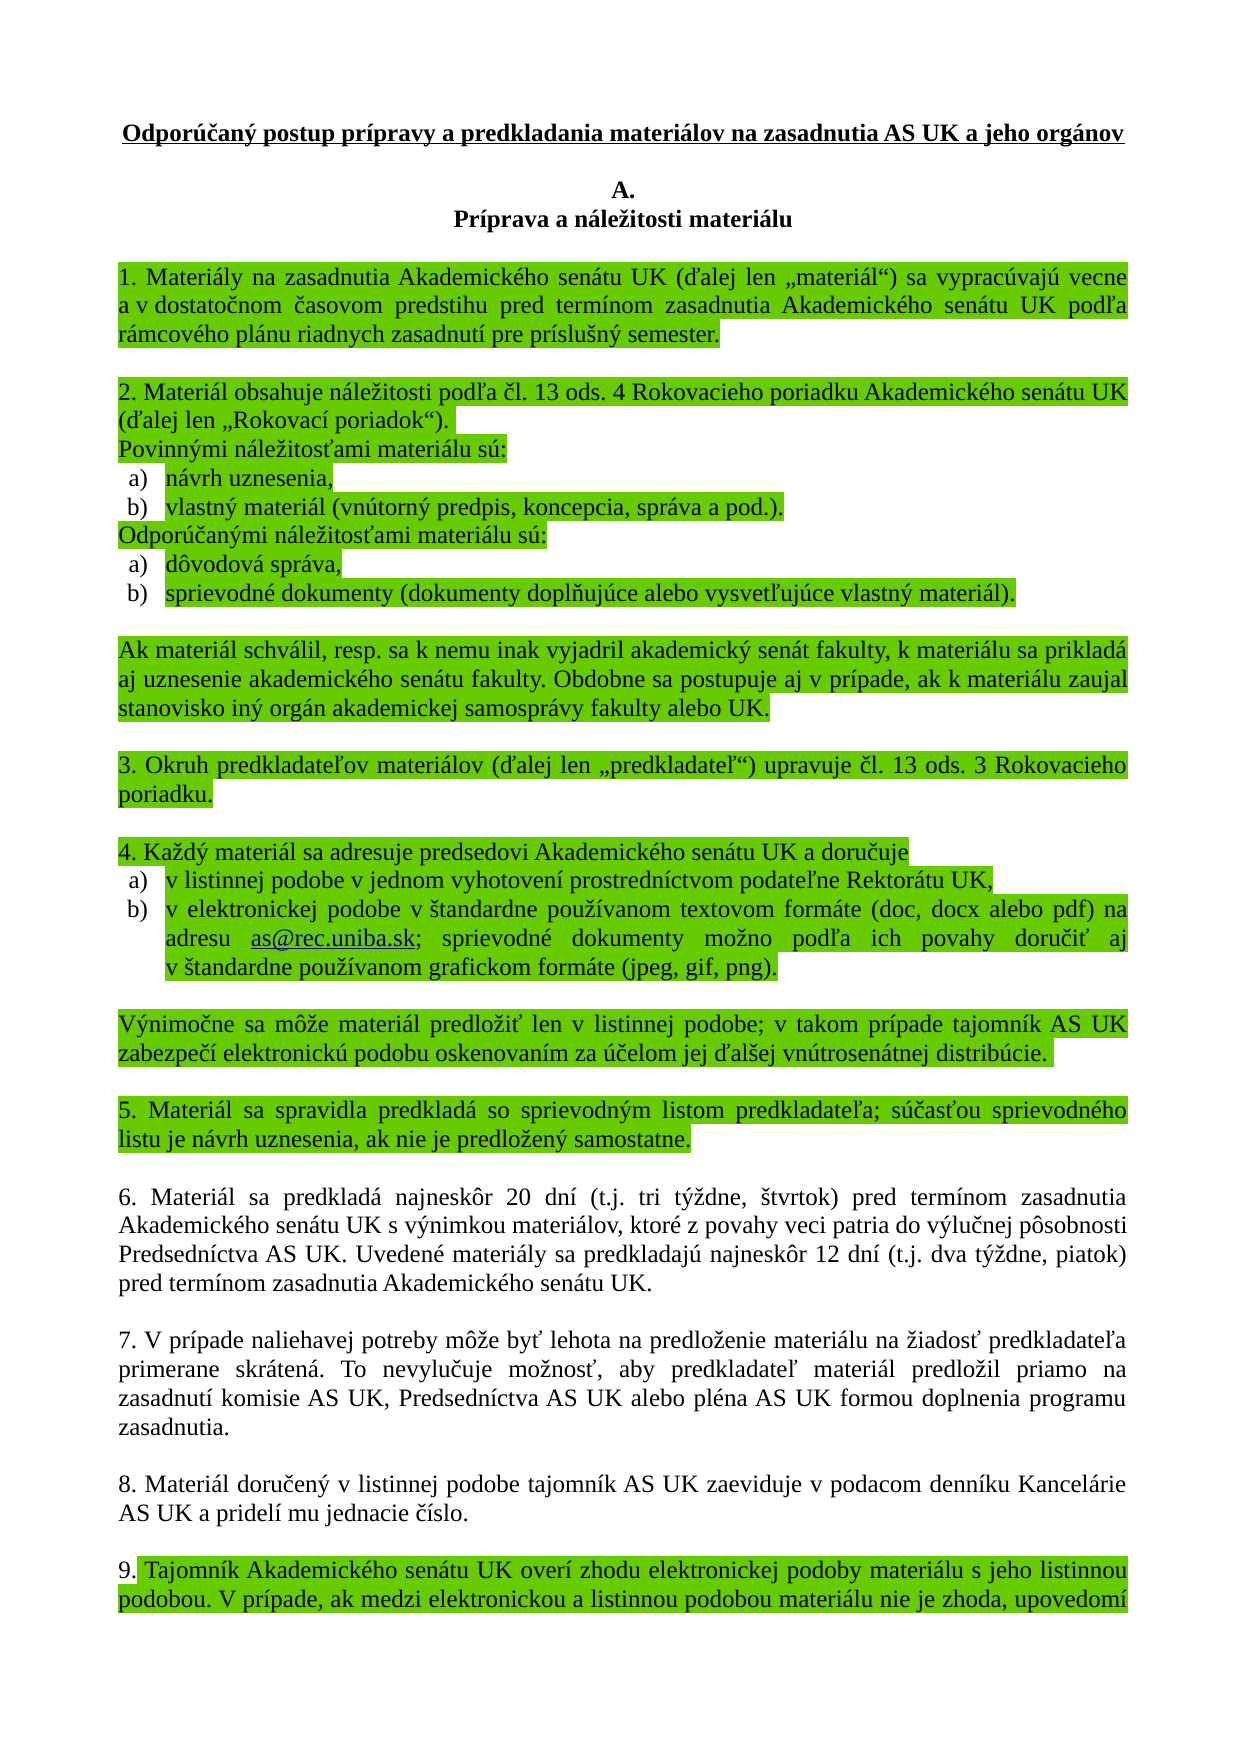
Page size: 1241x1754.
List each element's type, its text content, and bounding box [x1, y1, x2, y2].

list vlastný materiál (vnútorný predpis, koncepcia, správa a pod.). [148, 492, 1128, 521]
text 6. Materiál sa predkladá najneskôr 20 dní (t.j. tri týždne, štvrtok) pred termínom zasadnutia Akademického senátu UK s výnimkou materiálov, ktoré z povahy veci patria do výlučnej pôsobnosti Predsedníctva AS UK. Uvedené materiály sa predkladajú najneskôr 12 dní (t.j. dva týždne, piatok) pred termínom zasadnutia Akademického senátu UK. [118, 1182, 1128, 1297]
text 8. Materiál doručený v listinnej podobe tajomník AS UK zaeviduje v podacom denníku Kancelárie AS UK a pridelí mu jednacie číslo. [118, 1469, 1128, 1527]
text Povinnými náležitosťami materiálu sú: [118, 434, 1128, 463]
list v elektronickej podobe v štandardne používanom textovom formáte (doc, docx alebo pdf) na adresu as@rec.uniba.sk; sprievodné dokumenty možno podľa ich povahy doručiť aj v štandardne používanom grafickom formáte (jpeg, gif, png). [148, 894, 1128, 981]
list sprievodné dokumenty (dokumenty doplňujúce alebo vysvetľujúce vlastný materiál). [148, 578, 1128, 607]
list návrh uznesenia, [148, 463, 1128, 492]
text 5. Materiál sa spravidla predkladá so sprievodným listom predkladateľa; súčasťou sprievodného listu je návrh uznesenia, ak nie je predložený samostatne. [118, 1096, 1128, 1153]
text Výnimočne sa môže materiál predložiť len v listinnej podobe; v takom prípade tajomník AS UK zabezpečí elektronickú podobu oskenovaním za účelom jej ďalšej vnútrosenátnej distribúcie. [118, 1009, 1128, 1067]
text 3. Okruh predkladateľov materiálov (ďalej len „predkladateľ“) upravuje čl. 13 ods. 3 Rokovacieho poriadku. [118, 751, 1128, 808]
text Odporúčaný postup prípravy a predkladania materiálov na zasadnutia AS UK a jeho orgánov [118, 118, 1128, 147]
text Ak materiál schválil, resp. sa k nemu inak vyjadril akademický senát fakulty, k materiálu sa prikladá aj uznesenie akademického senátu fakulty. Obdobne sa postupuje aj v prípade, ak k materiálu zaujal stanovisko iný orgán akademickej samosprávy fakulty alebo UK. [118, 636, 1128, 722]
text 1. Materiály na zasadnutia Akademického senátu UK (ďalej len „materiál“) sa vypracúvajú vecne a v dostatočnom časovom predstihu pred termínom zasadnutia Akademického senátu UK podľa rámcového plánu riadnych zasadnutí pre príslušný semester. [118, 262, 1128, 348]
text A. [118, 176, 1128, 204]
text Príprava a náležitosti materiálu [118, 204, 1128, 233]
text Odporúčanými náležitosťami materiálu sú: [118, 521, 1128, 549]
text 2. Materiál obsahuje náležitosti podľa čl. 13 ods. 4 Rokovacieho poriadku Akademického senátu UK (ďalej len „Rokovací poriadok“). [118, 377, 1128, 434]
text 9. Tajomník Akademického senátu UK overí zhodu elektronickej podoby materiálu s jeho listinnou podobou. V prípade, ak medzi elektronickou a listinnou podobou materiálu nie je zhoda, upovedomí [118, 1556, 1128, 1613]
list v listinnej podobe v jednom vyhotovení prostredníctvom podateľne Rektorátu UK, [148, 866, 1128, 894]
list dôvodová správa, [148, 549, 1128, 578]
text 7. V prípade naliehavej potreby môže byť lehota na predloženie materiálu na žiadosť predkladateľa primerane skrátená. To nevylučuje možnosť, aby predkladateľ materiál predložil priamo na zasadnutí komisie AS UK, Predsedníctva AS UK alebo pléna AS UK formou doplnenia programu zasadnutia. [118, 1326, 1128, 1441]
text 4. Každý materiál sa adresuje predsedovi Akademického senátu UK a doručuje [118, 837, 1128, 866]
